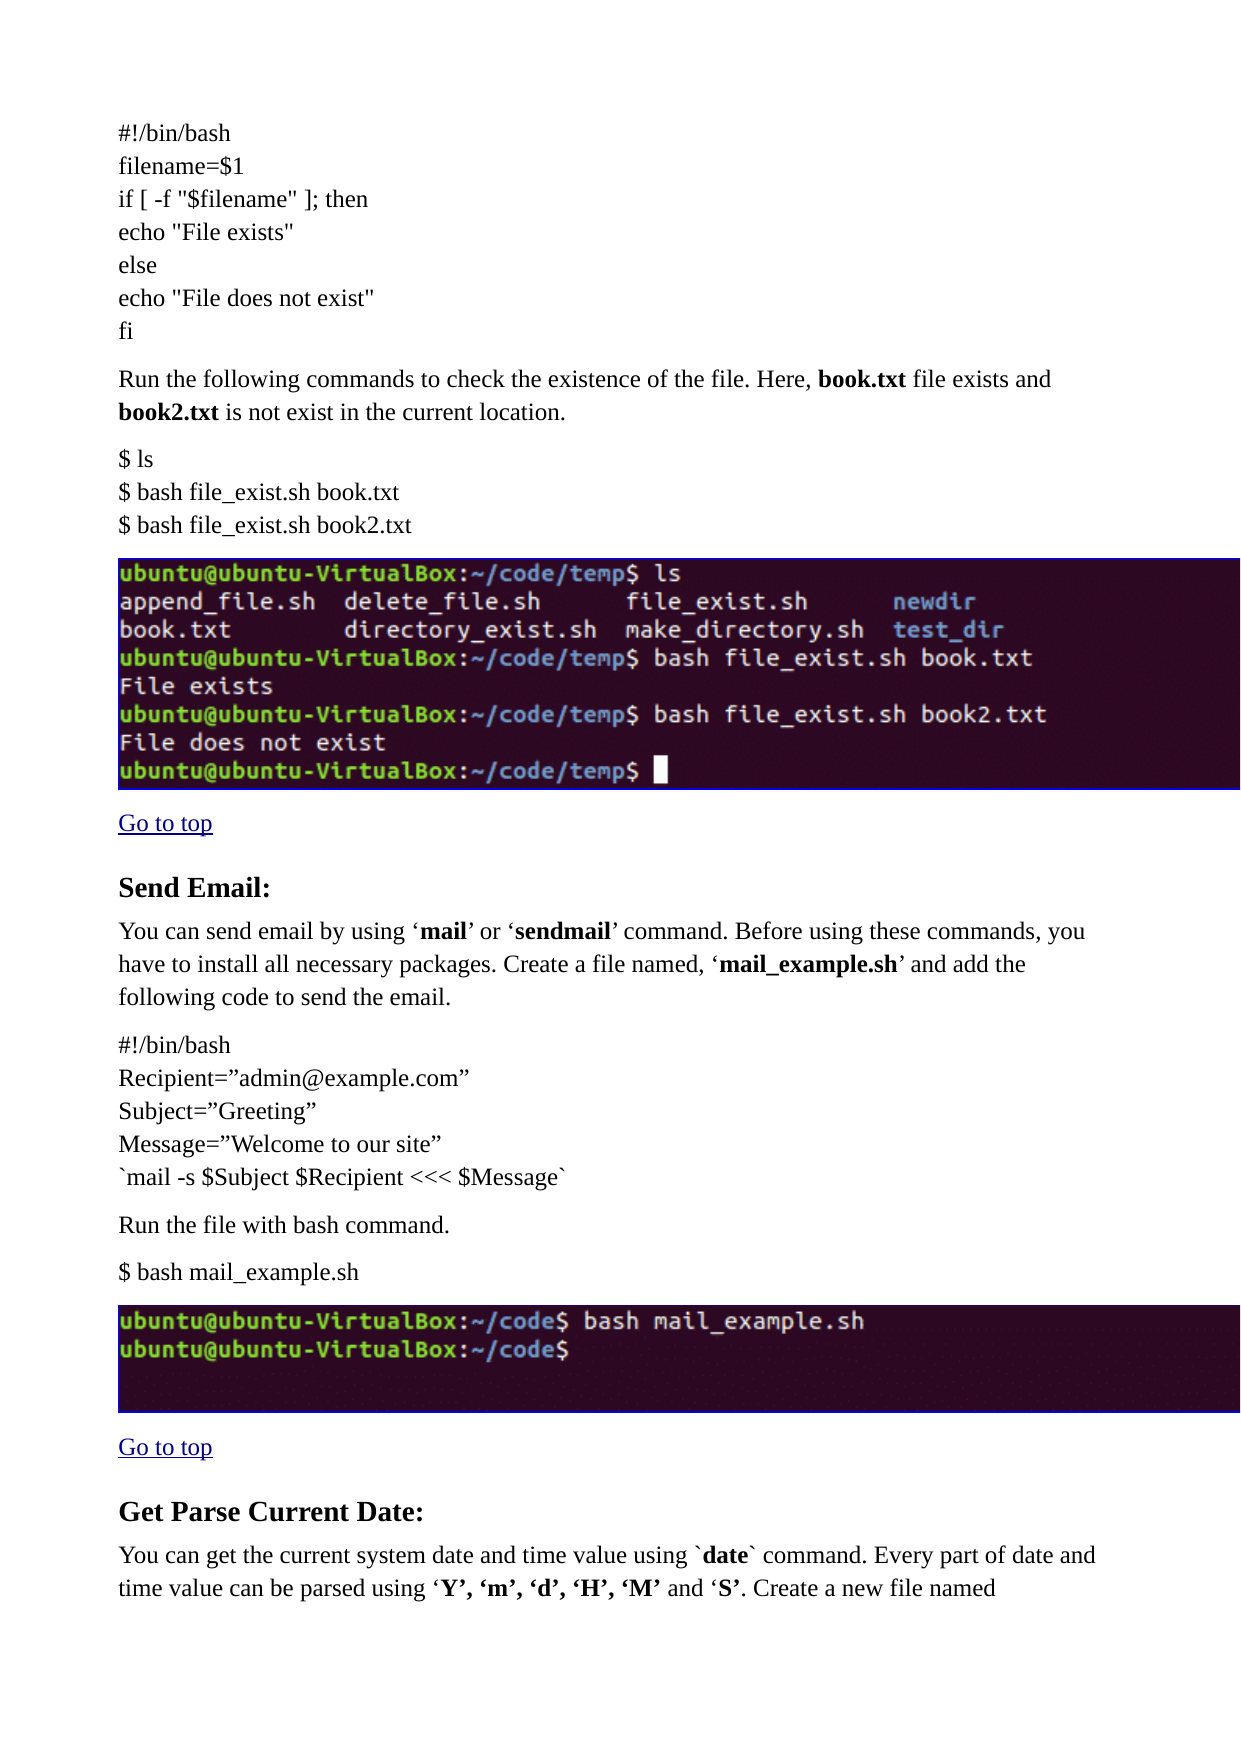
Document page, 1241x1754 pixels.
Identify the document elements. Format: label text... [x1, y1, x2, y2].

subtitle Get Parse Current Date: [118, 1494, 1122, 1527]
subtitle Send Email: [118, 870, 1122, 904]
text #!/bin/bash filename=$1 if [ -f "$filename" ]; then echo "File exists" else echo "File does not exist" fi [118, 118, 1122, 345]
text Run the file with bash command. [118, 1210, 1122, 1238]
text $ ls $ bash file_exist.sh book.txt $ bash file_exist.sh book2.txt [118, 444, 1122, 539]
picture [118, 1305, 1241, 1413]
text Go to top [118, 1432, 1122, 1460]
text Run the following commands to check the existence of the file. Here, book.txt file exists and book2.txt is not exist in the current location. [118, 364, 1122, 426]
text $ bash mail_example.sh [118, 1257, 1122, 1286]
text Go to top [118, 808, 1122, 837]
text #!/bin/bash Recipient=”admin@example.com” Subject=”Greeting” Message=”Welcome to our site” `mail -s $Subject $Recipient <<< $Message` [118, 1030, 1122, 1191]
text You can send email by using ‘mail’ or ‘sendmail’ command. Before using these commands, you have to install all necessary packages. Create a file named, ‘mail_example.sh’ and add the following code to send the email. [118, 916, 1122, 1011]
picture [118, 558, 1241, 790]
text You can get the current system date and time value using `date` command. Every part of date and time value can be parsed using ‘Y’, ‘m’, ‘d’, ‘H’, ‘M’ and ‘S’. Create a new file named [118, 1540, 1122, 1602]
